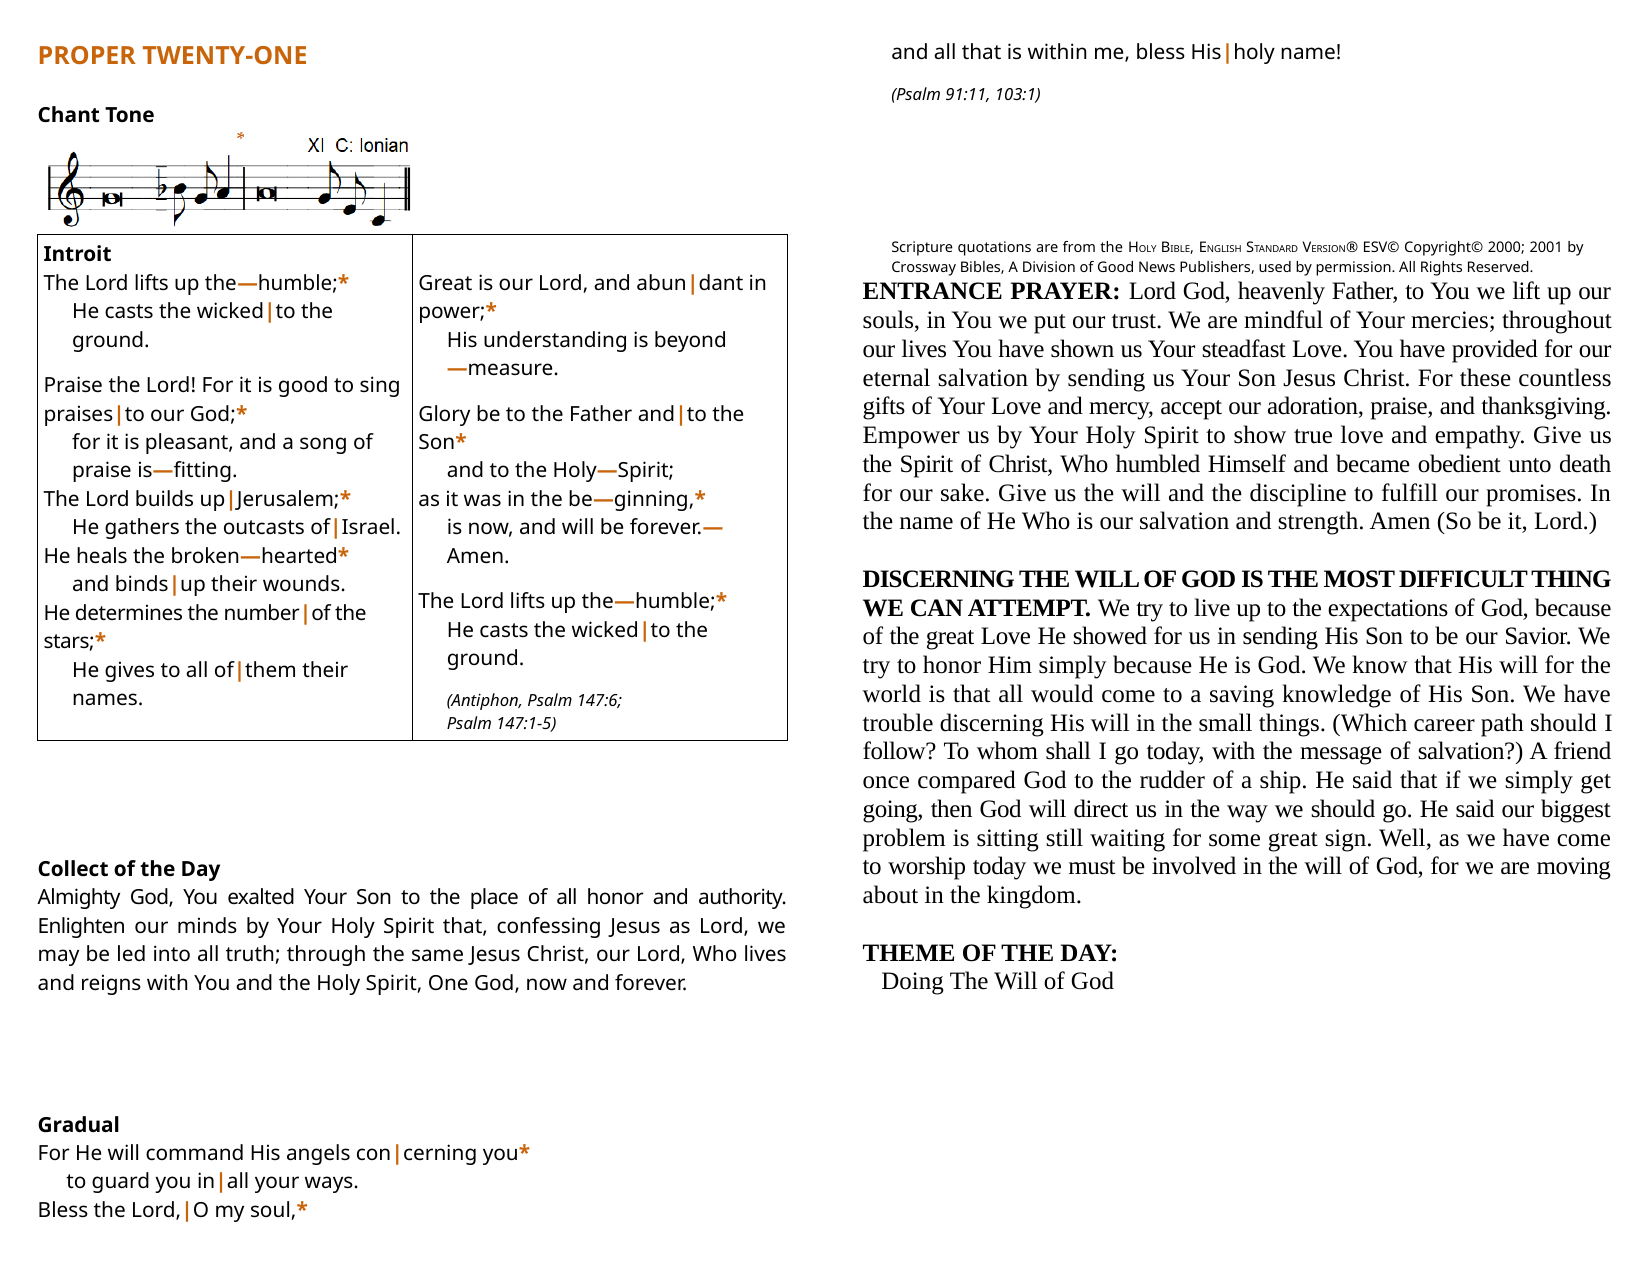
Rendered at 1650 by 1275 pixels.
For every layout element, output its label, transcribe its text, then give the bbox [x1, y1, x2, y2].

text to guard you in|all your ways. [66, 1167, 787, 1195]
text Bless the Lord,|O my soul,* [37, 1195, 787, 1223]
text Gradual [37, 1110, 787, 1138]
text For He will command His angels con|cerning you* [37, 1138, 787, 1167]
text Doing The Will of God [862, 966, 1612, 995]
table_header Great is our Lord, and abun|dant in power;* His understanding is beyond —measure. Glory be to the Father and|to the Son* and to the Holy—Spirit; as it was in the be—ginning,* is now, and will be forever.—Amen. The Lord lifts up the—humble;* He casts the wicked|to the ground. (Antiphon, Psalm 147:6; Psalm 147:1-5) [413, 235, 787, 740]
text (Psalm 91:11, 103:1) [891, 83, 1612, 106]
text Collect of the Day [37, 854, 787, 882]
text Almighty God, You exalted Your Son to the place of all honor and authority. Enlighten our minds by Your Holy Spirit that, confessing Jesus as Lord, we may be led into all truth; through the same Jesus Christ, our Lord, Who lives and reigns with You and the Holy Spirit, One God, now and forever. [37, 882, 787, 996]
text Chant Tone [37, 100, 787, 128]
text Scripture quotations are from the Holy Bible, English Standard Version® ESV© Copyright© 2000; 2001 by Crossway Bibles, A Division of Good News Publishers, used by permission. All Rights Reserved. [891, 237, 1584, 276]
text PROPER TWENTY-ONE [37, 37, 787, 72]
text and all that is within me, bless His|holy name! [891, 37, 1612, 66]
text THEME OF THE DAY: [862, 938, 1612, 966]
text DISCERNING THE WILL OF GOD IS THE MOST DIFFICULT THING WE CAN ATTEMPT. We try to live up to the expectations of God, because of the great Love He showed for us in sending His Son to be our Savior. We try to honor Him simply because He is God. We know that His will for the world is that all would come to a saving knowledge of His Son. We have trouble discerning His will in the small things. (Which career path should I follow? To whom shall I go today, with the message of salvation?) A friend once compared God to the rudder of a ship. He said that if we simply get going, then God will direct us in the way we should go. He said our biggest problem is sitting still waiting for some great sign. Well, as we have come to worship today we must be involved in the will of God, for we are moving about in the kingdom. [862, 564, 1612, 909]
picture [44, 128, 414, 234]
table_header Introit The Lord lifts up the—humble;* He casts the wicked|to the ground. Praise the Lord! For it is good to sing praises|to our God;* for it is pleasant, and a song of praise is—fitting. The Lord builds up|Jerusalem;* He gathers the outcasts of|Israel. He heals the broken—hearted* and binds|up their wounds. He determines the number|of the stars;* He gives to all of|them their names. [38, 235, 412, 740]
text ENTRANCE PRAYER: Lord God, heavenly Father, to You we lift up our souls, in You we put our trust. We are mindful of Your mercies; throughout our lives You have shown us Your steadfast Love. You have provided for our eternal salvation by sending us Your Son Jesus Christ. For these countless gifts of Your Love and mercy, accept our adoration, praise, and thanksgiving. Empower us by Your Holy Spirit to show true love and empathy. Give us the Spirit of Christ, Who humbled Himself and became obedient unto death for our sake. Give us the will and the discipline to fulfill our promises. In the name of He Who is our salvation and strength. Amen (So be it, Lord.) [862, 276, 1612, 535]
